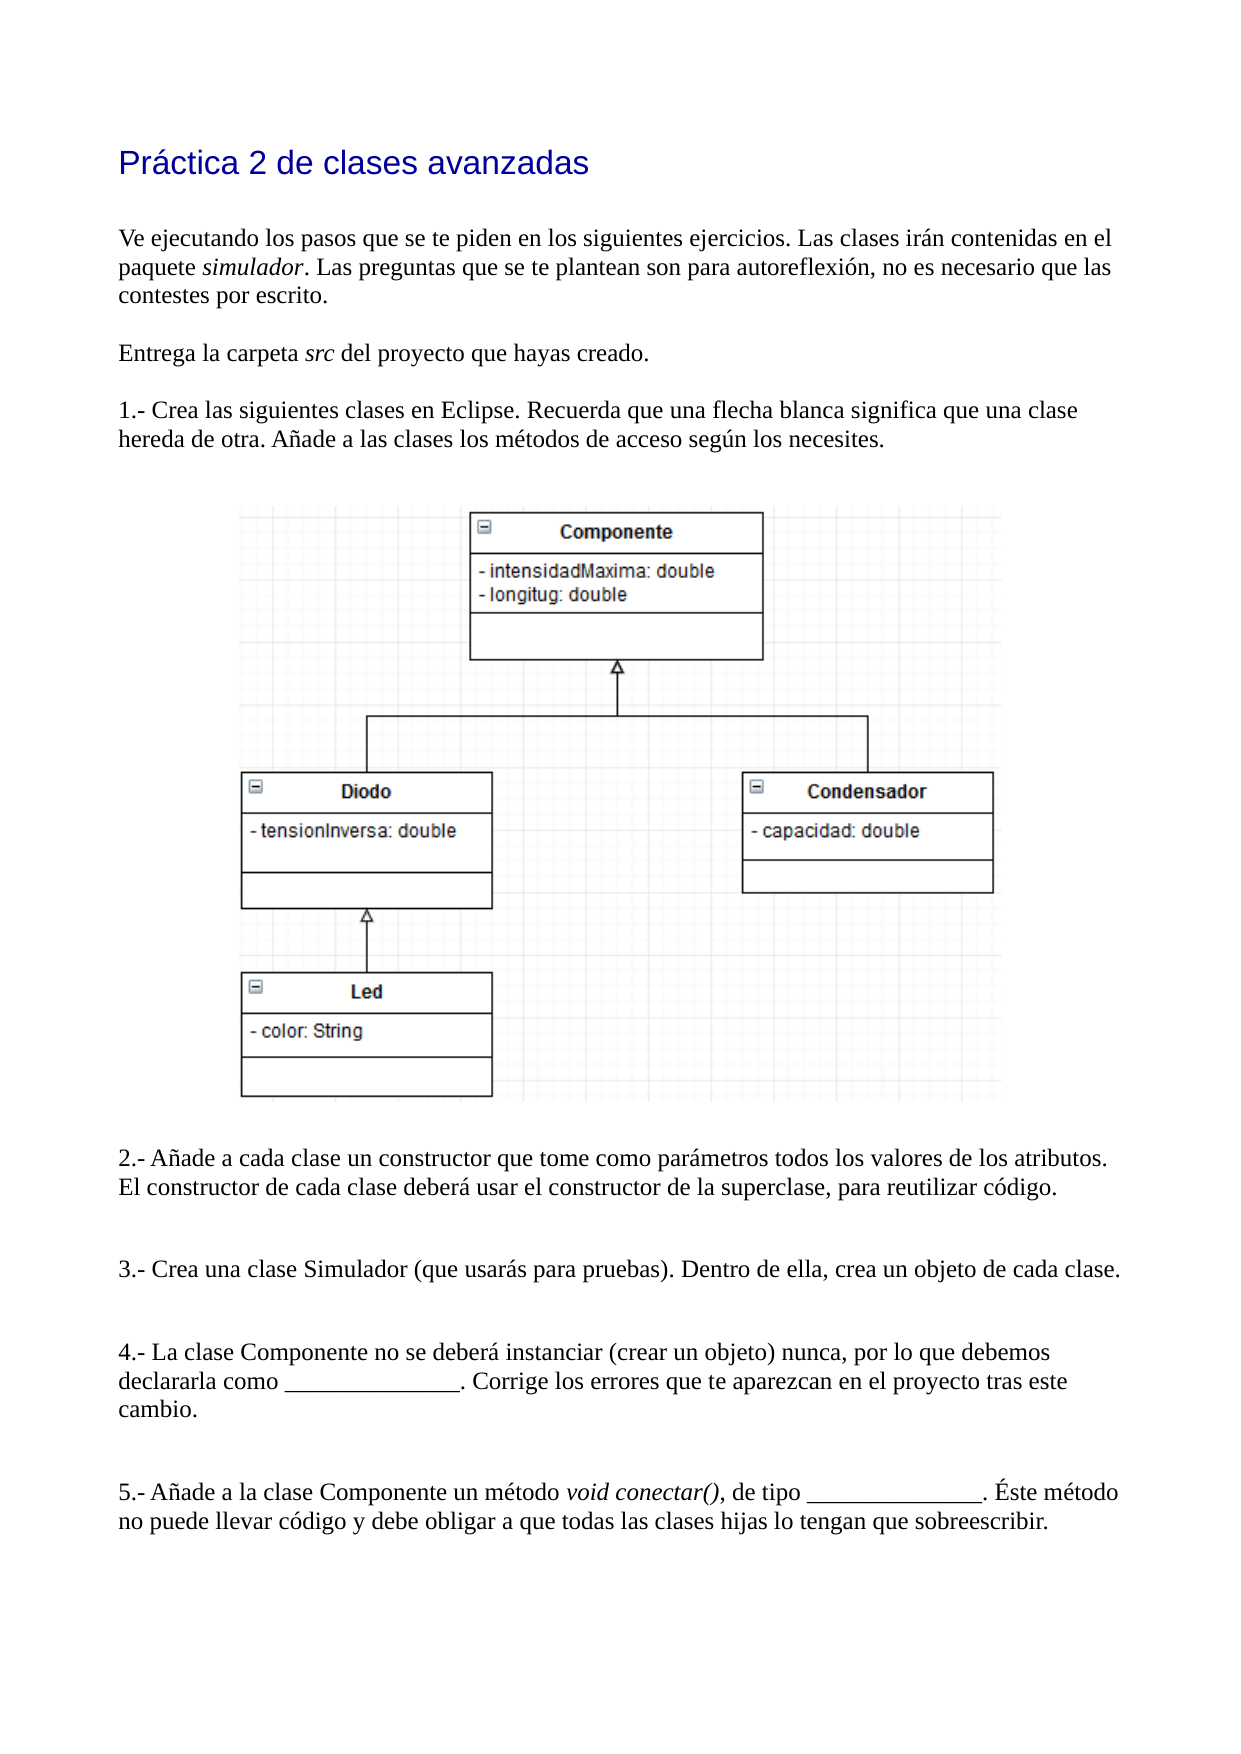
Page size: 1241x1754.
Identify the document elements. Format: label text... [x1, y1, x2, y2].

text 3.- Crea una clase Simulador (que usarás para pruebas). Dentro de ella, crea un objeto de cada clase. [118, 1254, 1122, 1283]
picture [238, 506, 1002, 1102]
text 5.- Añade a la clase Componente un método void conectar(), de tipo ______________. Éste método no puede llevar código y debe obligar a que todas las clases hijas lo tengan que sobreescribir. [118, 1477, 1122, 1534]
text Ve ejecutando los pasos que se te piden en los siguientes ejercicios. Las clases irán contenidas en el paquete simulador. Las preguntas que se te plantean son para autoreflexión, no es necesario que las contestes por escrito. [118, 223, 1122, 309]
text 4.- La clase Componente no se deberá instanciar (crear un objeto) nunca, por lo que debemos declararla como ______________. Corrige los errores que te aparezcan en el proyecto tras este cambio. [118, 1337, 1122, 1423]
text 1.- Crea las siguientes clases en Eclipse. Recuerda que una flecha blanca significa que una clase hereda de otra. Añade a las clases los métodos de acceso según los necesites. [118, 396, 1122, 453]
text 2.- Añade a cada clase un constructor que tome como parámetros todos los valores de los atributos. El constructor de cada clase deberá usar el constructor de la superclase, para reutilizar código. [118, 1143, 1122, 1201]
subtitle Práctica 2 de clases avanzadas [118, 143, 1122, 182]
text Entrega la carpeta src del proyecto que hayas creado. [118, 338, 1122, 367]
